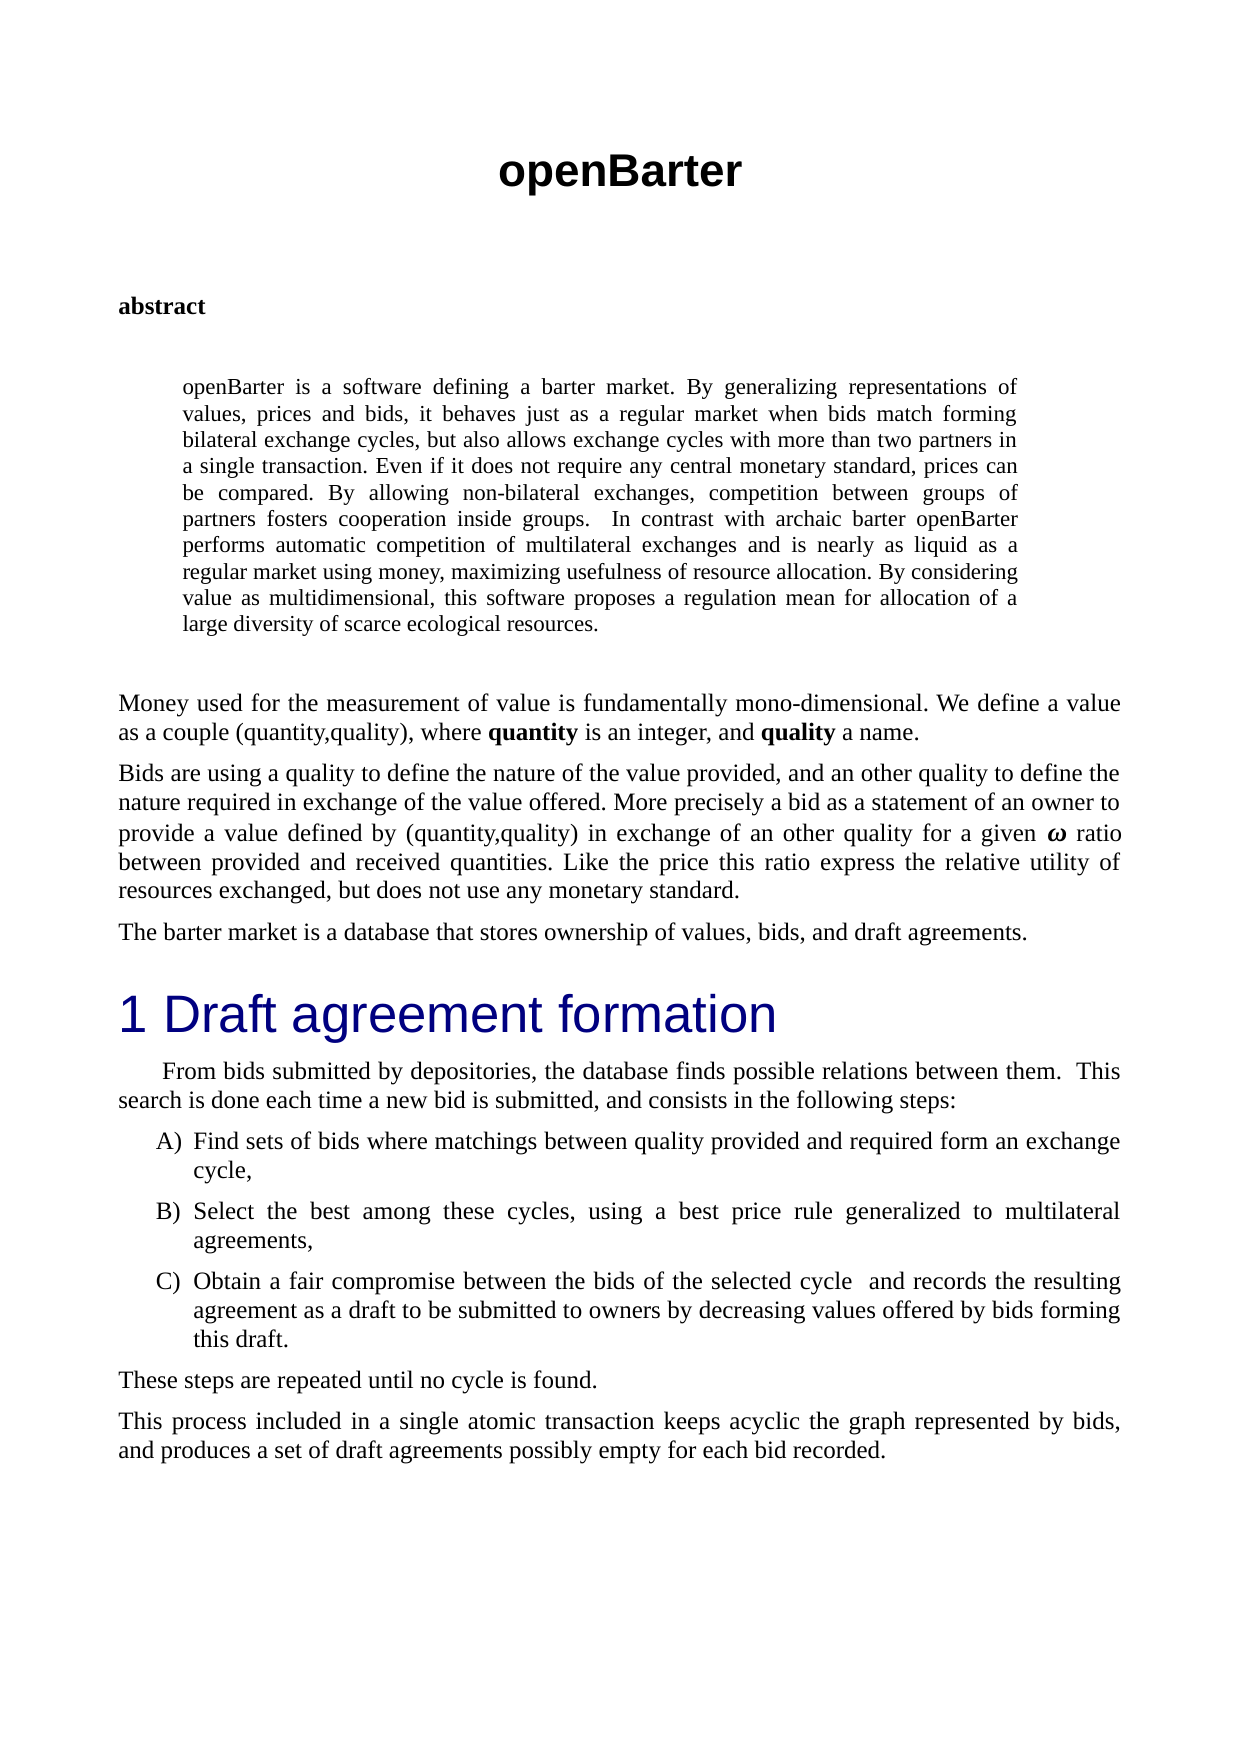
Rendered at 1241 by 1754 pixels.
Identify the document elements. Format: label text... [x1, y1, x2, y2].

subtitle openBarter [118, 143, 1122, 196]
text abstract [118, 291, 1122, 319]
text Bids are using a quality to define the nature of the value provided, and an other quality to define the nature required in exchange of the value offered. More precisely a bid as a statement of an owner to provide a value defined by (quantity,quality) in exchange of an other quality for a given ω ratio between provided and received quantities. Like the price this ratio express the relative utility of resources exchanged, but does not use any monetary standard. [118, 758, 1122, 904]
list Select the best among these cycles, using a best price rule generalized to multilateral agreements, [156, 1196, 1122, 1254]
text The barter market is a database that stores ownership of values, bids, and draft agreements. [118, 917, 1122, 946]
list This process included in a single atomic transaction keeps acyclic the graph represented by bids, and produces a set of draft agreements possibly empty for each bid recorded. [118, 1406, 1122, 1464]
text Money used for the measurement of value is fundamentally mono-dimensional. We define a value as a couple (quantity,quality), where quantity is an integer, and quality a name. [118, 688, 1122, 746]
text From bids submitted by depositories, the database finds possible relations between them. This search is done each time a new bid is submitted, and consists in the following steps: [118, 1056, 1122, 1114]
list Obtain a fair compromise between the bids of the selected cycle and records the resulting agreement as a draft to be submitted to owners by decreasing values offered by bids forming this draft. [156, 1266, 1122, 1352]
list Find sets of bids where matchings between quality provided and required form an exchange cycle, [156, 1126, 1122, 1184]
text openBarter is a software defining a barter market. By generalizing representations of values, prices and bids, it behaves just as a regular market when bids match forming bilateral exchange cycles, but also allows exchange cycles with more than two partners in a single transaction. Even if it does not require any central monetary standard, prices can be compared. By allowing non-bilateral exchanges, competition between groups of partners fosters cooperation inside groups. In contrast with archaic barter openBarter performs automatic competition of multilateral exchanges and is nearly as liquid as a regular market using money, maximizing usefulness of resource allocation. By considering value as multidimensional, this software proposes a regulation mean for allocation of a large diversity of scarce ecological resources. [182, 373, 1019, 637]
list These steps are repeated until no cycle is found. [118, 1365, 1122, 1394]
subtitle Draft agreement formation [118, 983, 1122, 1044]
